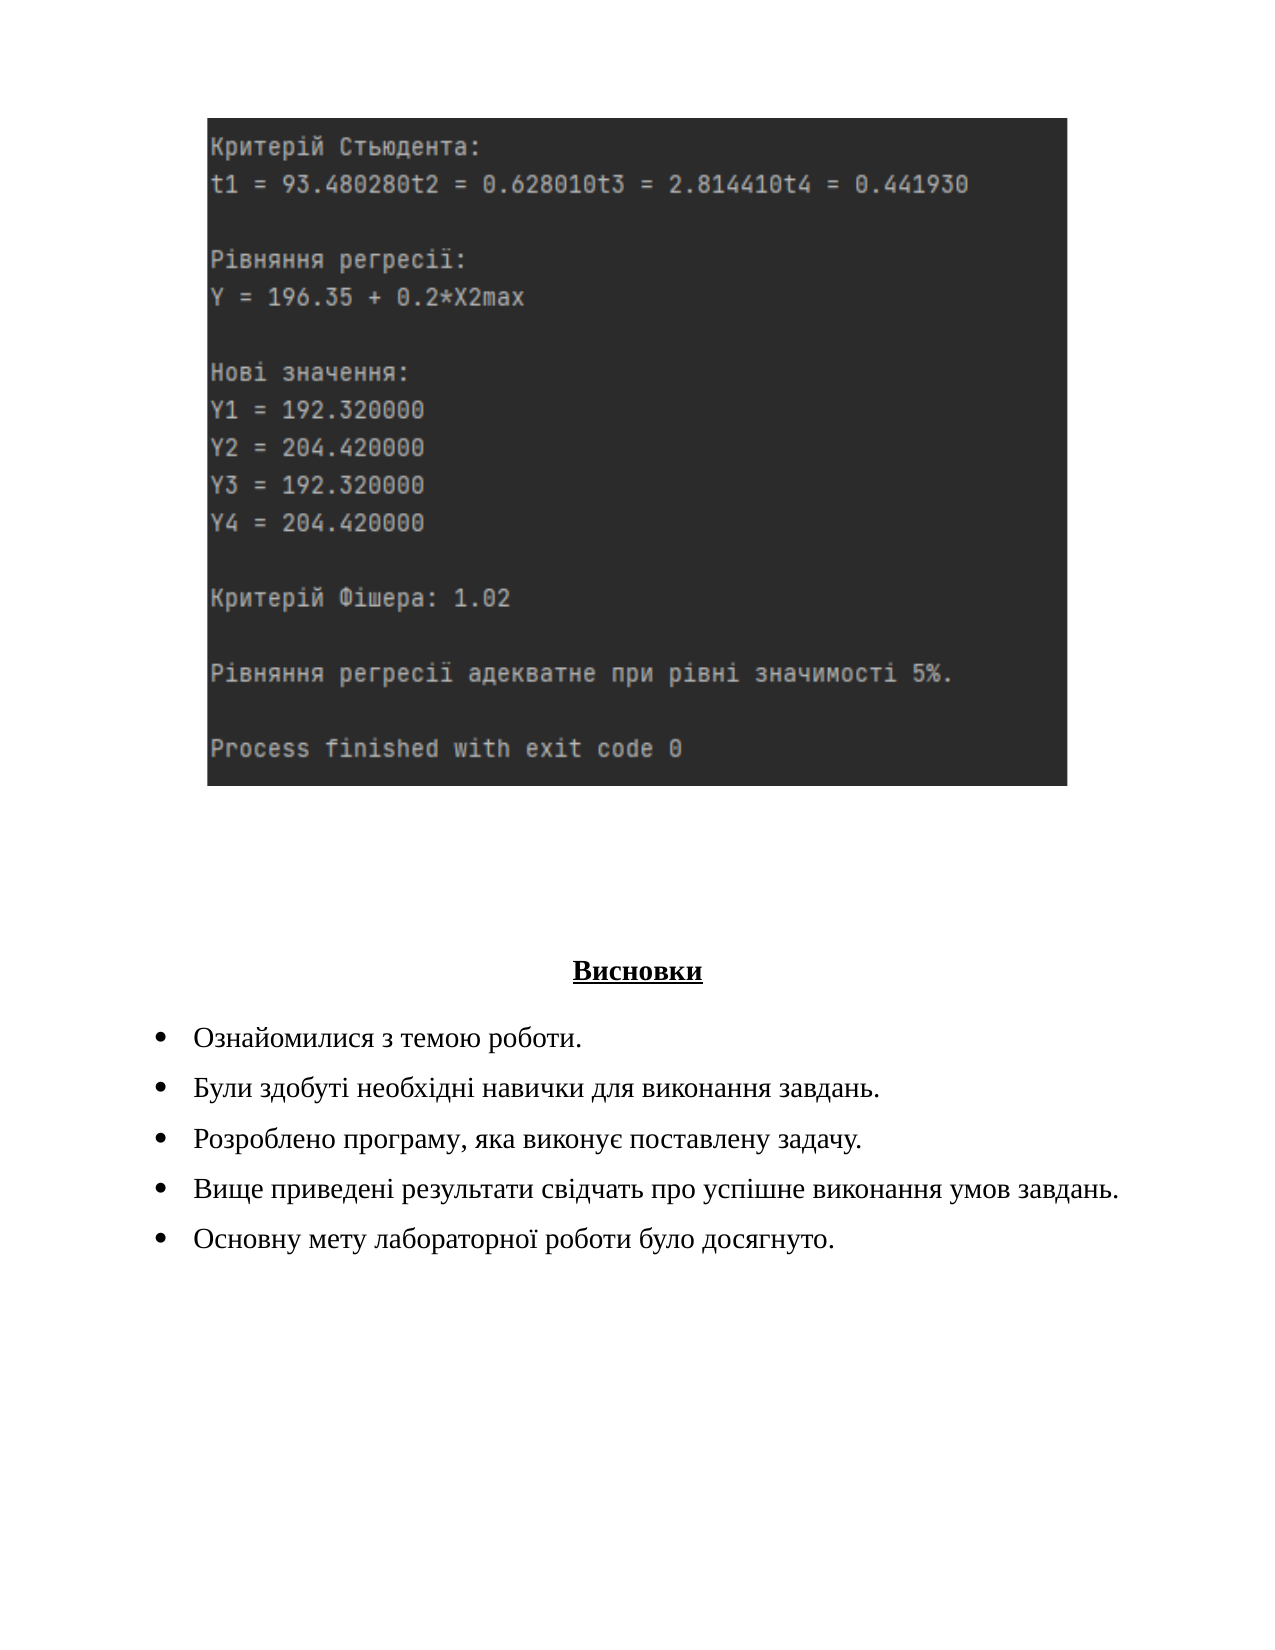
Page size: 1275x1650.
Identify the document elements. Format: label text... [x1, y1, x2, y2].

text Висновки [118, 953, 1157, 986]
list Розроблено програму, яка виконує поставлену задачу. [156, 1121, 1157, 1154]
list Ознайомилися з темою роботи. [156, 1020, 1157, 1054]
list Основну мету лабораторної роботи було досягнуто. [156, 1222, 1157, 1255]
list Були здобуті необхідні навички для виконання завдань. [156, 1070, 1157, 1104]
list Вище приведені результати свідчать про успішне виконання умов завдань. [156, 1171, 1157, 1205]
picture [207, 118, 1068, 786]
